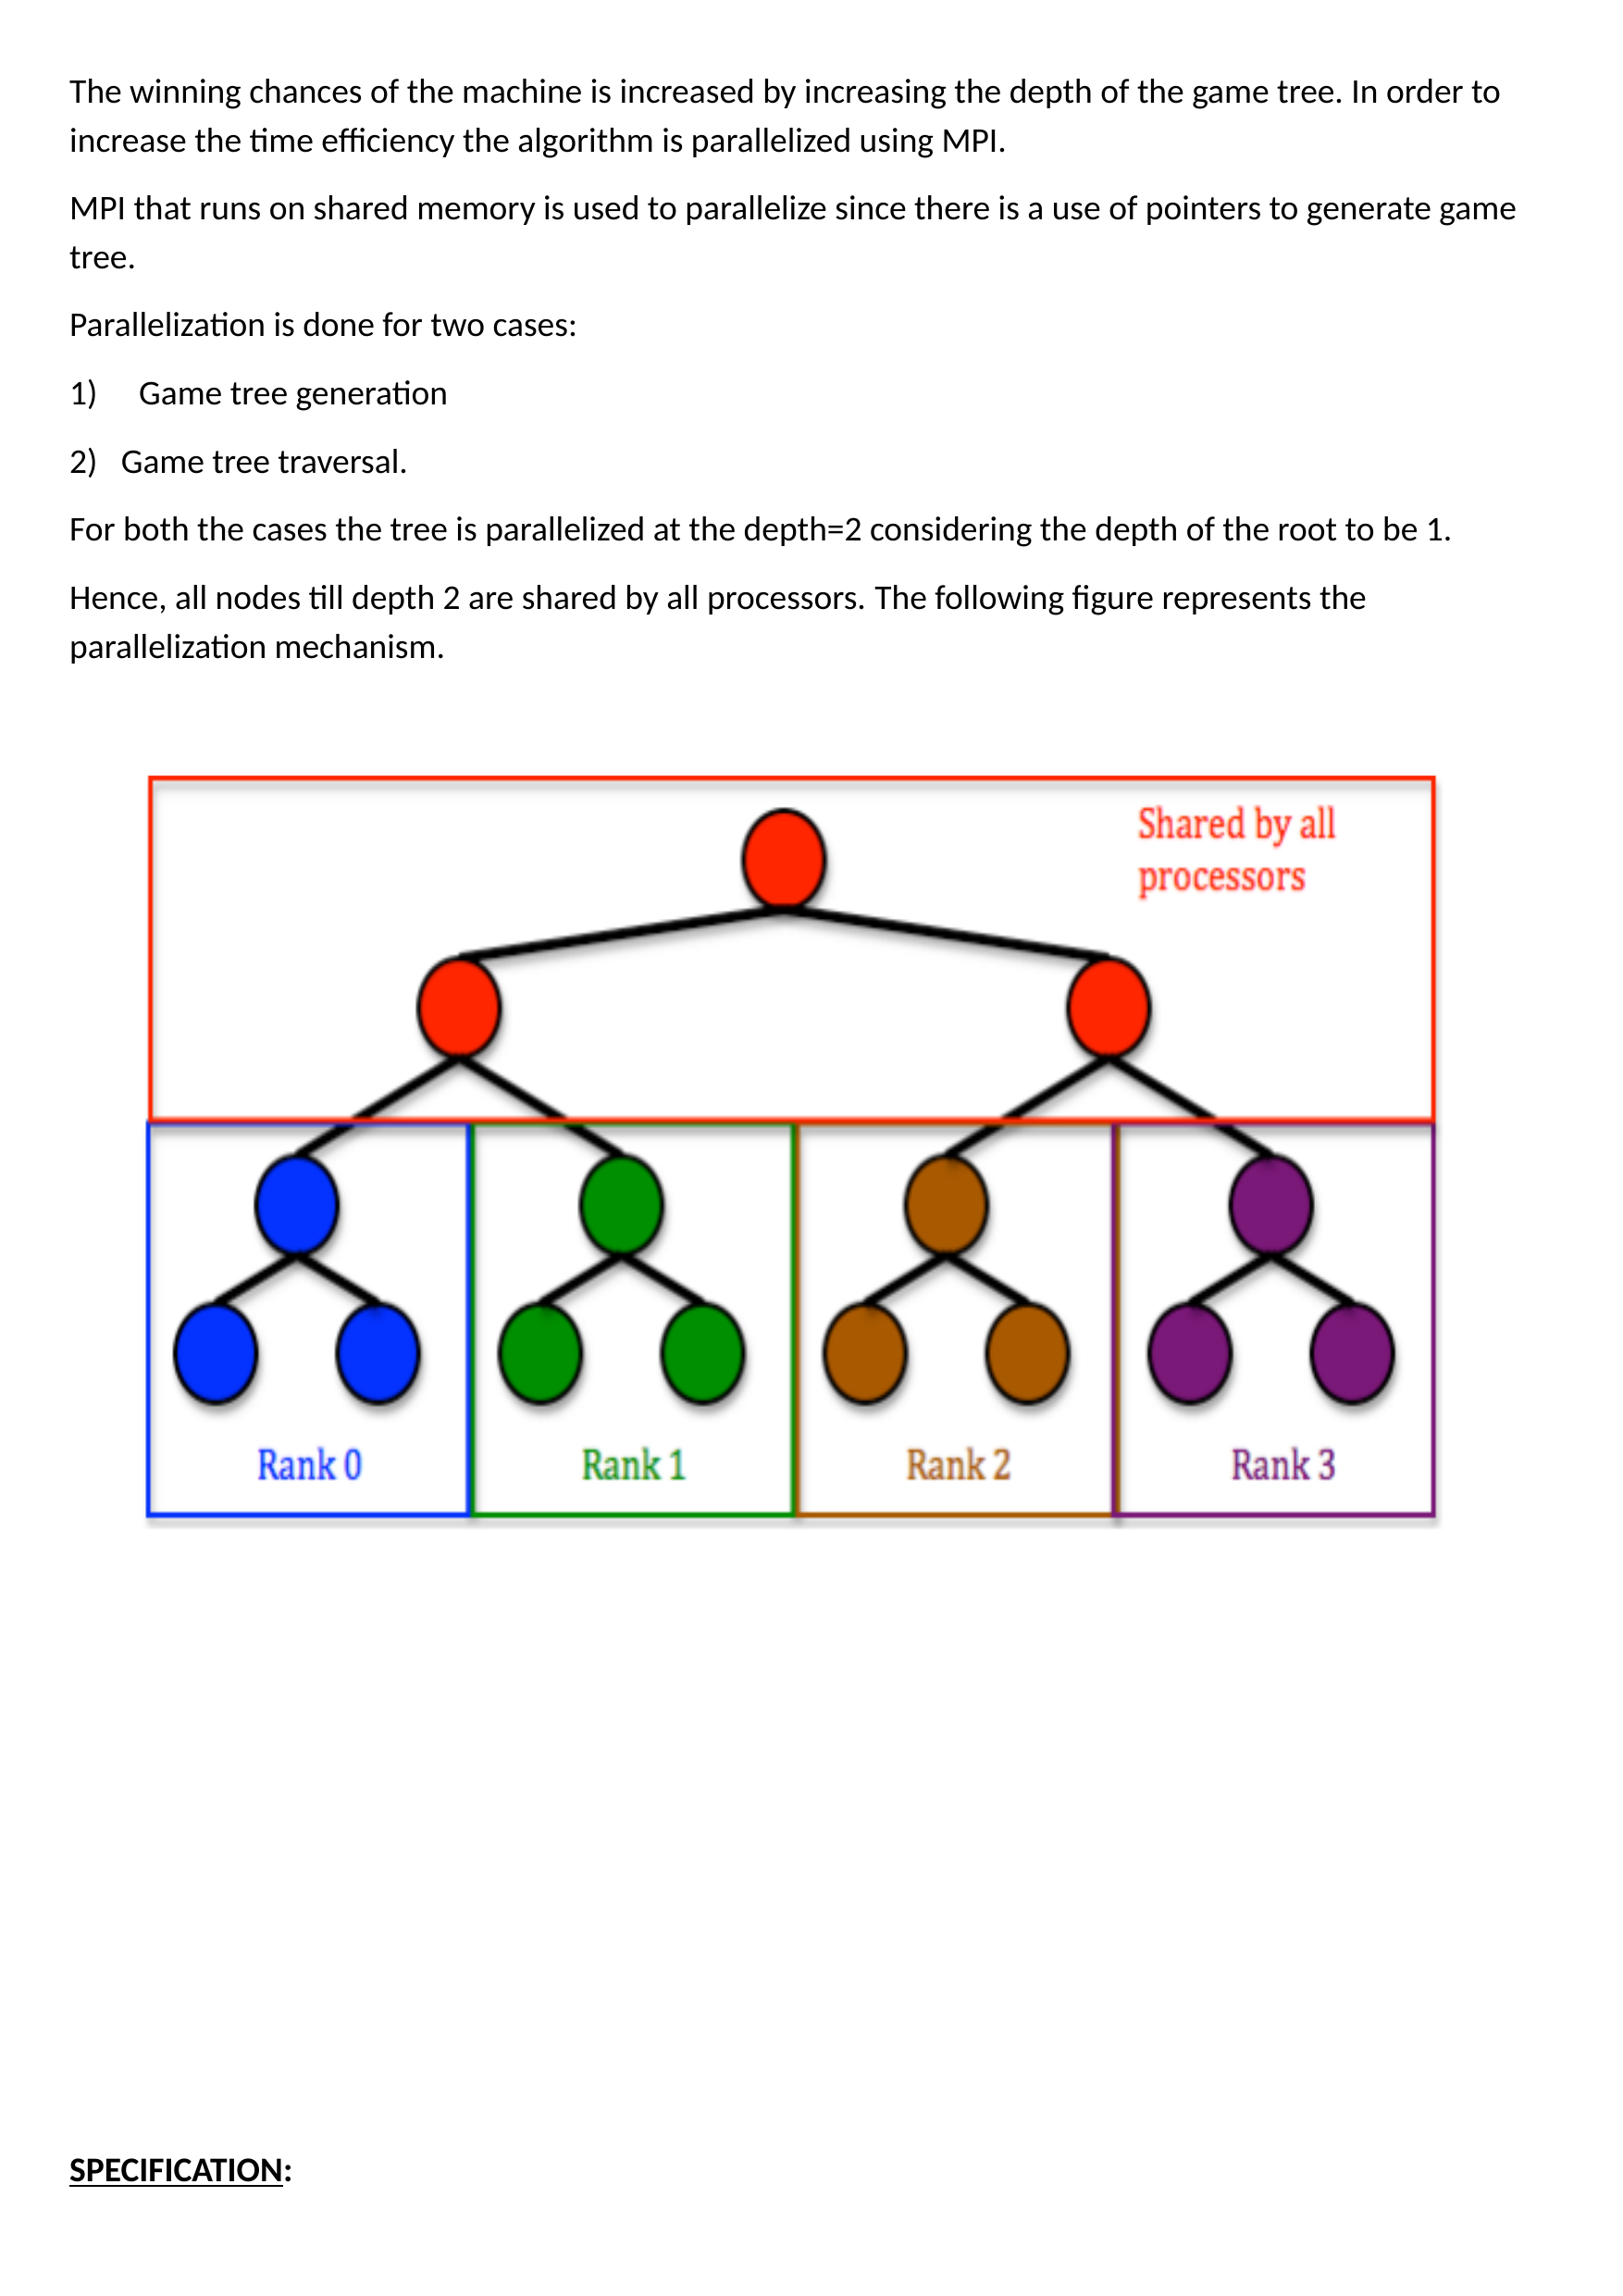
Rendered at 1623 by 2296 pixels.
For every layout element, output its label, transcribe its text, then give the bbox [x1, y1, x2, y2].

text SPECIFICATION: [69, 2148, 1554, 2191]
text Hence, all nodes till depth 2 are shared by all processors. The following figure represents the parallelization mechanism. [69, 576, 1554, 668]
text The winning chances of the machine is increased by increasing the depth of the game tree. In order to increase the time efficiency the algorithm is parallelized using MPI. [69, 69, 1554, 160]
text 1) Game tree generation [69, 371, 1554, 414]
text For both the cases the tree is parallelized at the depth=2 considering the depth of the root to be 1. [69, 507, 1554, 550]
text 2) Game tree traversal. [69, 439, 1554, 481]
picture [139, 776, 1444, 1532]
text MPI that runs on shared memory is used to parallelize since there is a use of pointers to generate game tree. [69, 186, 1554, 278]
text Parallelization is done for two cases: [69, 303, 1554, 345]
